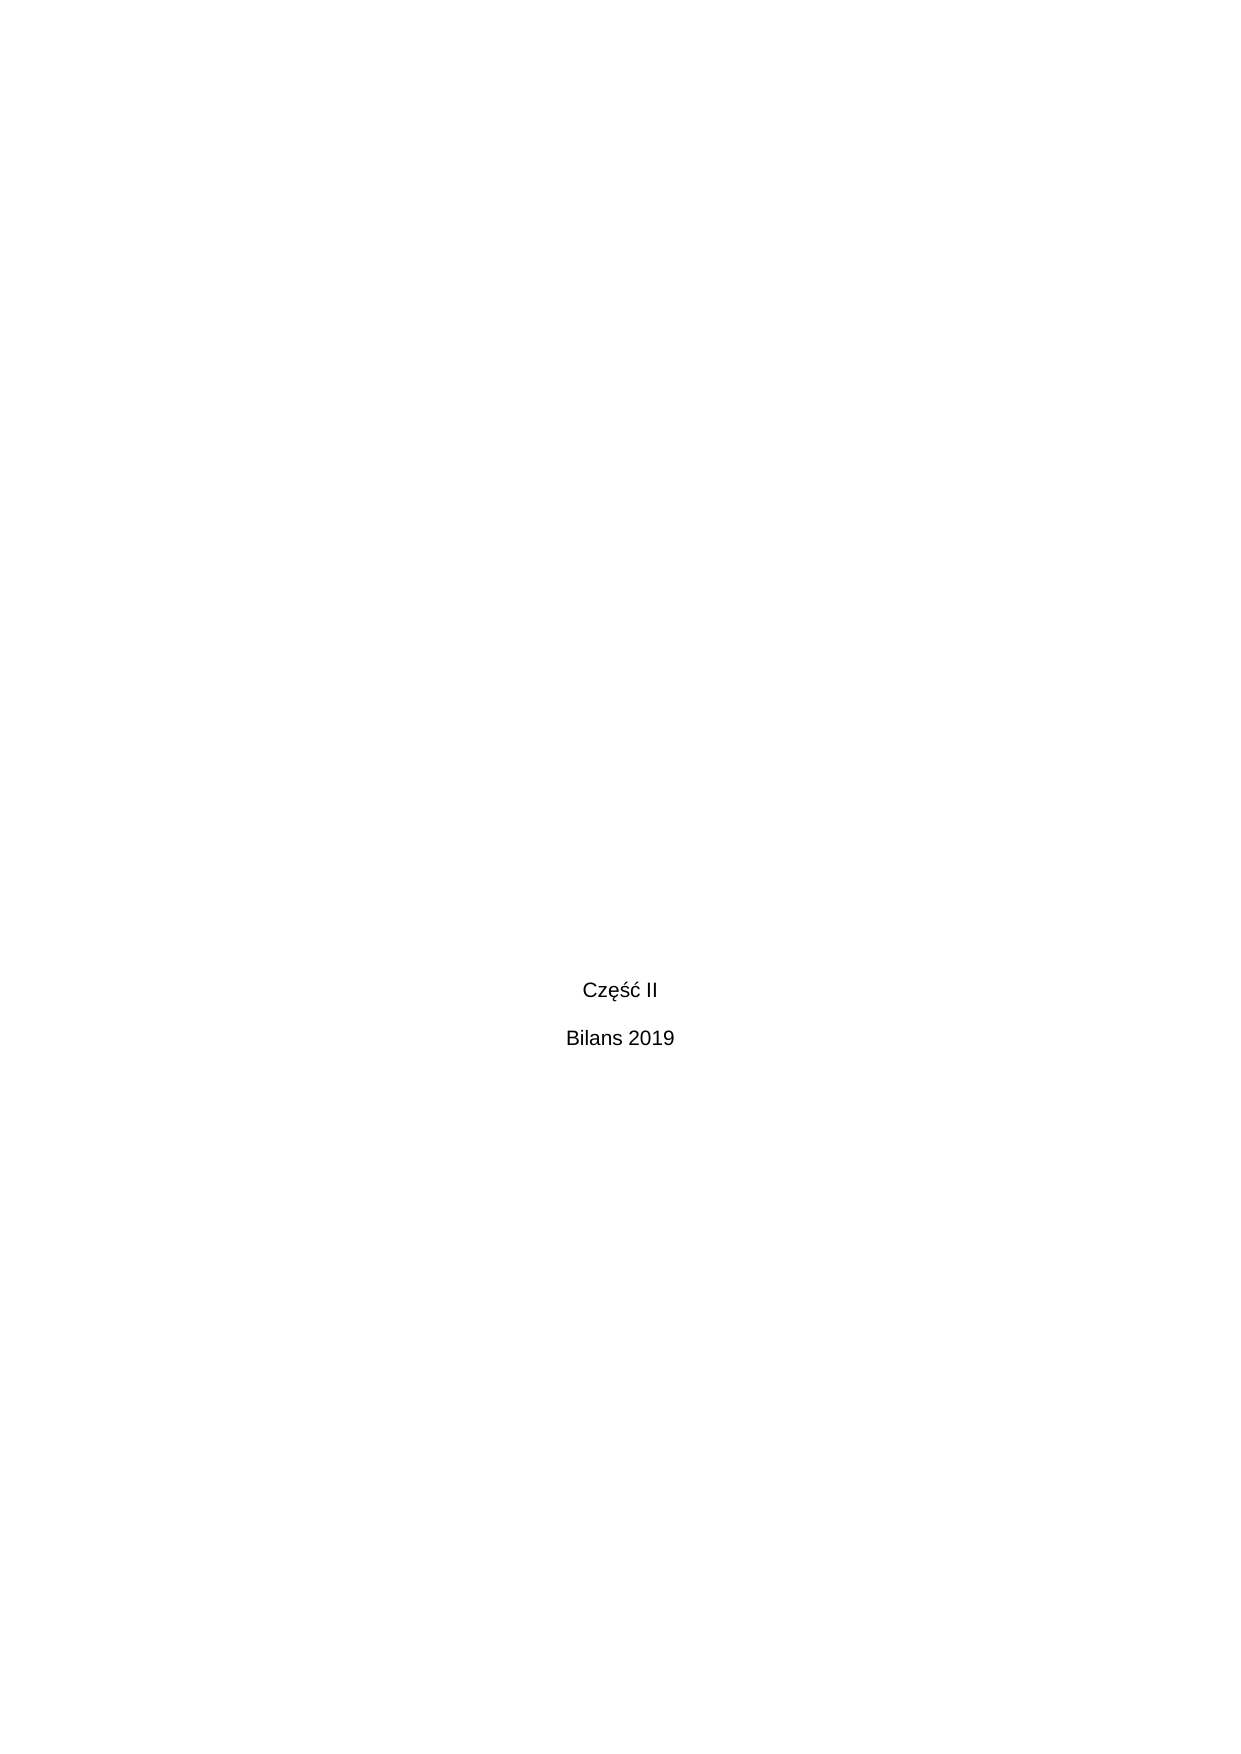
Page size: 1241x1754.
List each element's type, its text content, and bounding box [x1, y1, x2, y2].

text Część II [118, 978, 1122, 1002]
text Bilans 2019 [118, 1026, 1122, 1050]
